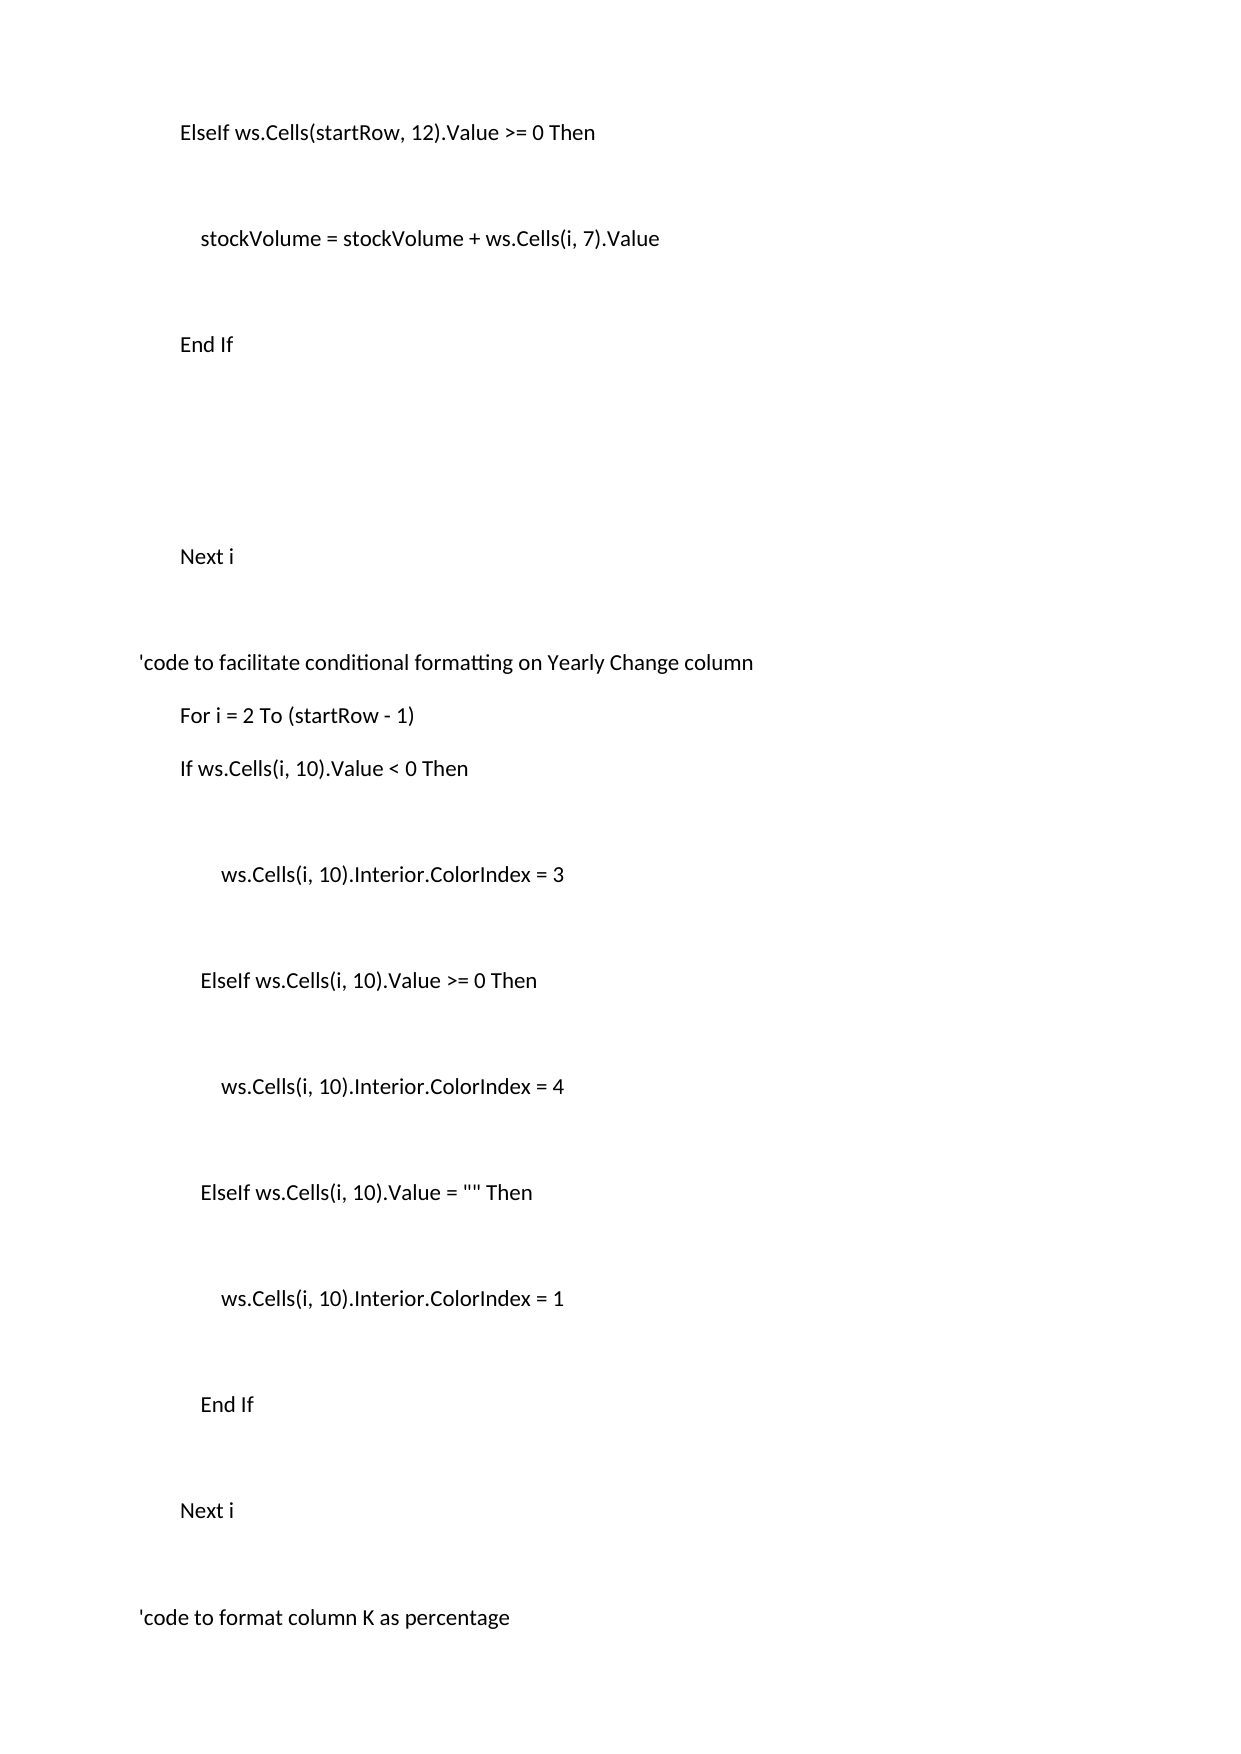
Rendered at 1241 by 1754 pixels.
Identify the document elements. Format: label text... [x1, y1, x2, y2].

text For i = 2 To (startRow - 1) [118, 701, 1122, 729]
text ws.Cells(i, 10).Interior.ColorIndex = 4 [118, 1072, 1122, 1101]
text End If [118, 330, 1122, 358]
text 'code to format column K as percentage [118, 1603, 1122, 1631]
text ws.Cells(i, 10).Interior.ColorIndex = 3 [118, 860, 1122, 888]
text End If [118, 1391, 1122, 1419]
text If ws.Cells(i, 10).Value < 0 Then [118, 754, 1122, 782]
text ElseIf ws.Cells(i, 10).Value = "" Then [118, 1178, 1122, 1207]
text Next i [118, 542, 1122, 570]
text 'code to facilitate conditional formatting on Yearly Change column [118, 648, 1122, 676]
text Next i [118, 1497, 1122, 1525]
text ws.Cells(i, 10).Interior.ColorIndex = 1 [118, 1284, 1122, 1313]
text stockVolume = stockVolume + ws.Cells(i, 7).Value [118, 224, 1122, 252]
text ElseIf ws.Cells(startRow, 12).Value >= 0 Then [118, 118, 1122, 146]
text ElseIf ws.Cells(i, 10).Value >= 0 Then [118, 966, 1122, 994]
